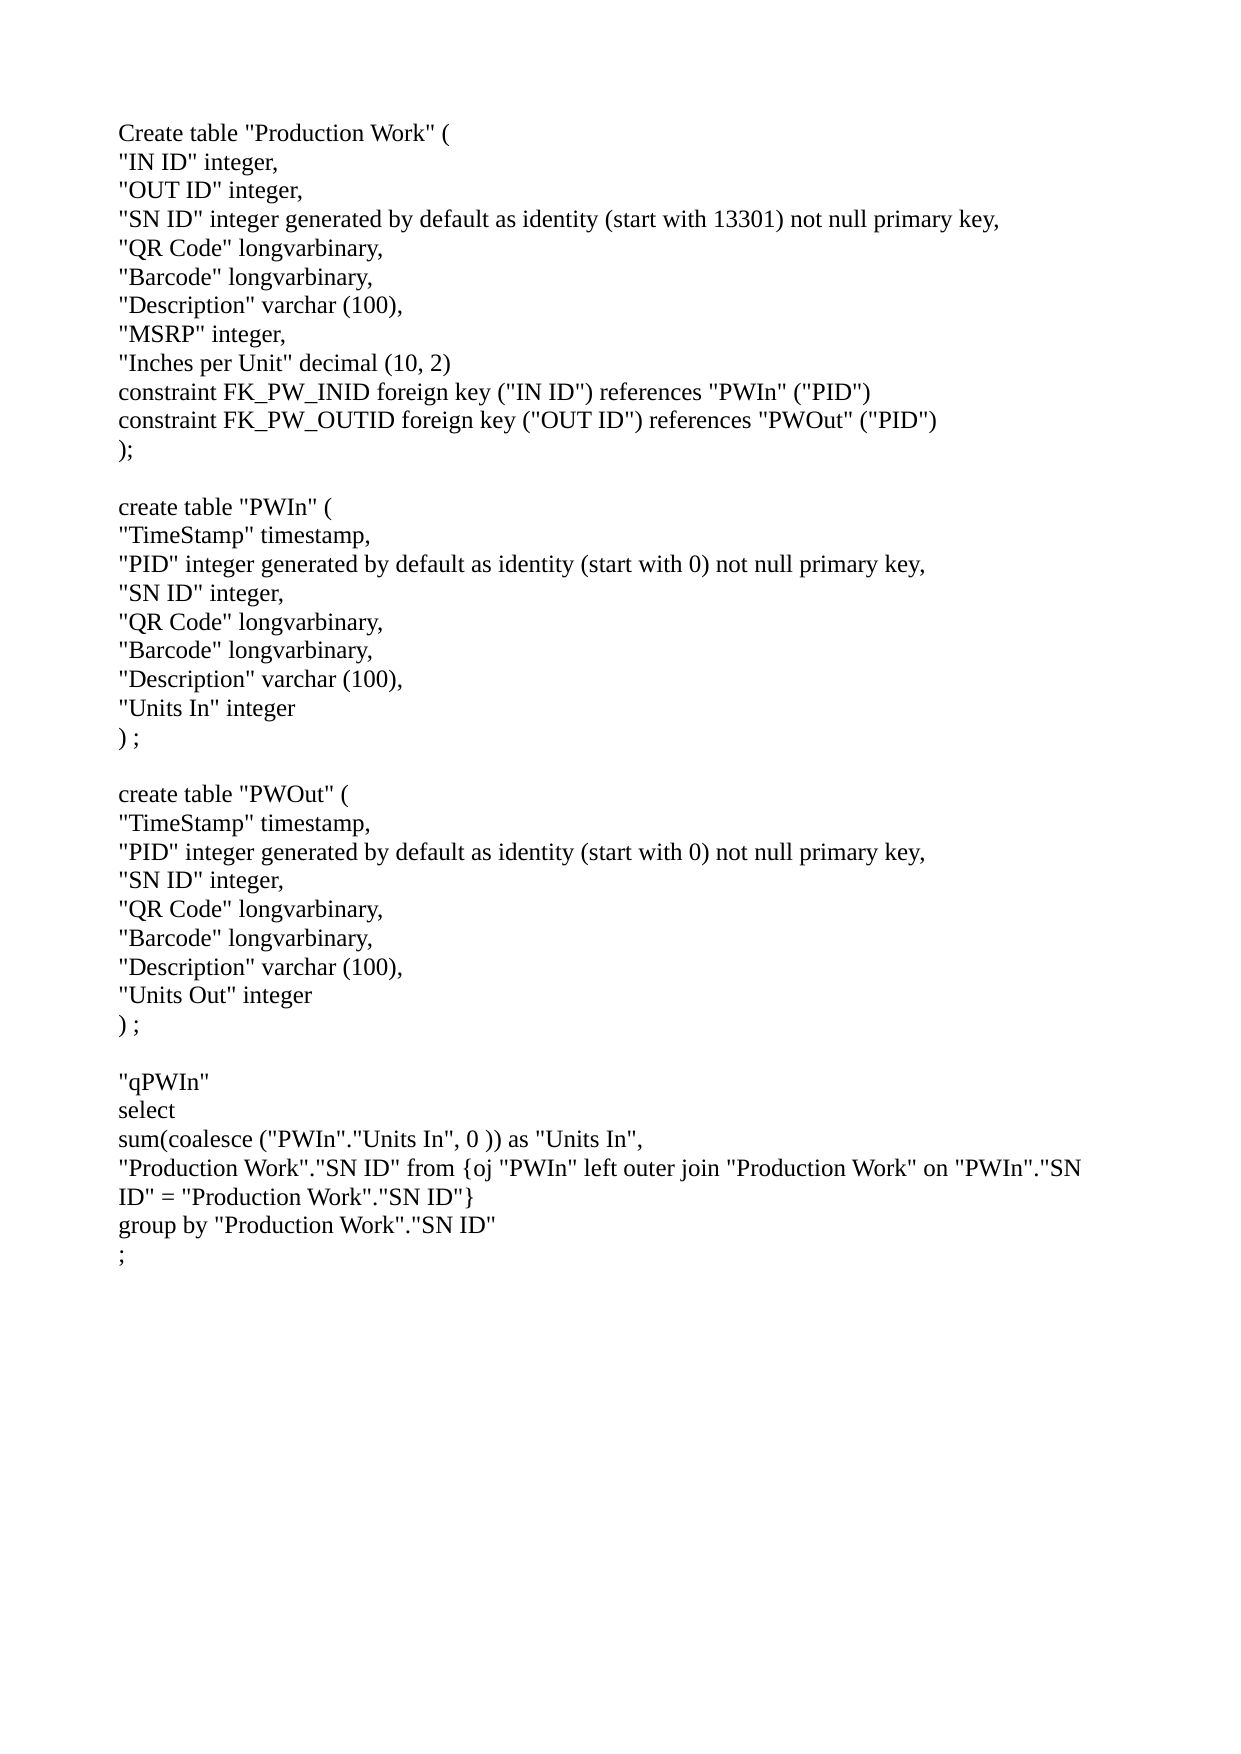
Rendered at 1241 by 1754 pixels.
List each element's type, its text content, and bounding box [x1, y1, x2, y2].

text constraint FK_PW_OUTID foreign key ("OUT ID") references "PWOut" ("PID") [118, 406, 1122, 434]
text ); [118, 434, 1122, 463]
text "PID" integer generated by default as identity (start with 0) not null primary key, [118, 549, 1122, 578]
text Create table "Production Work" ( [118, 118, 1122, 147]
text "PID" integer generated by default as identity (start with 0) not null primary key, [118, 837, 1122, 866]
text "Description" varchar (100), [118, 952, 1122, 981]
text "IN ID" integer, [118, 147, 1122, 176]
text "Barcode" longvarbinary, [118, 262, 1122, 291]
text sum(coalesce ("PWIn"."Units In", 0 )) as "Units In", [118, 1124, 1122, 1153]
text create table "PWIn" ( [118, 492, 1122, 521]
text create table "PWOut" ( [118, 779, 1122, 808]
text "QR Code" longvarbinary, [118, 894, 1122, 923]
text ) ; [118, 722, 1122, 751]
text ; [118, 1239, 1122, 1268]
text "SN ID" integer generated by default as identity (start with 13301) not null primary key, [118, 204, 1122, 233]
text "TimeStamp" timestamp, [118, 521, 1122, 549]
text "SN ID" integer, [118, 866, 1122, 894]
text "OUT ID" integer, [118, 176, 1122, 204]
text "Barcode" longvarbinary, [118, 923, 1122, 952]
text "qPWIn" [118, 1067, 1122, 1096]
text group by "Production Work"."SN ID" [118, 1211, 1122, 1239]
text "Units In" integer [118, 693, 1122, 722]
text "Barcode" longvarbinary, [118, 636, 1122, 664]
text constraint FK_PW_INID foreign key ("IN ID") references "PWIn" ("PID") [118, 377, 1122, 406]
text "TimeStamp" timestamp, [118, 808, 1122, 837]
text "Production Work"."SN ID" from {oj "PWIn" left outer join "Production Work" on "PWIn"."SN ID" = "Production Work"."SN ID"} [118, 1153, 1122, 1211]
text "SN ID" integer, [118, 578, 1122, 607]
text "Inches per Unit" decimal (10, 2) [118, 348, 1122, 377]
text "QR Code" longvarbinary, [118, 233, 1122, 262]
text "MSRP" integer, [118, 319, 1122, 348]
text "Units Out" integer [118, 981, 1122, 1009]
text "QR Code" longvarbinary, [118, 607, 1122, 636]
text ) ; [118, 1009, 1122, 1038]
text "Description" varchar (100), [118, 664, 1122, 693]
text select [118, 1096, 1122, 1124]
text "Description" varchar (100), [118, 291, 1122, 319]
